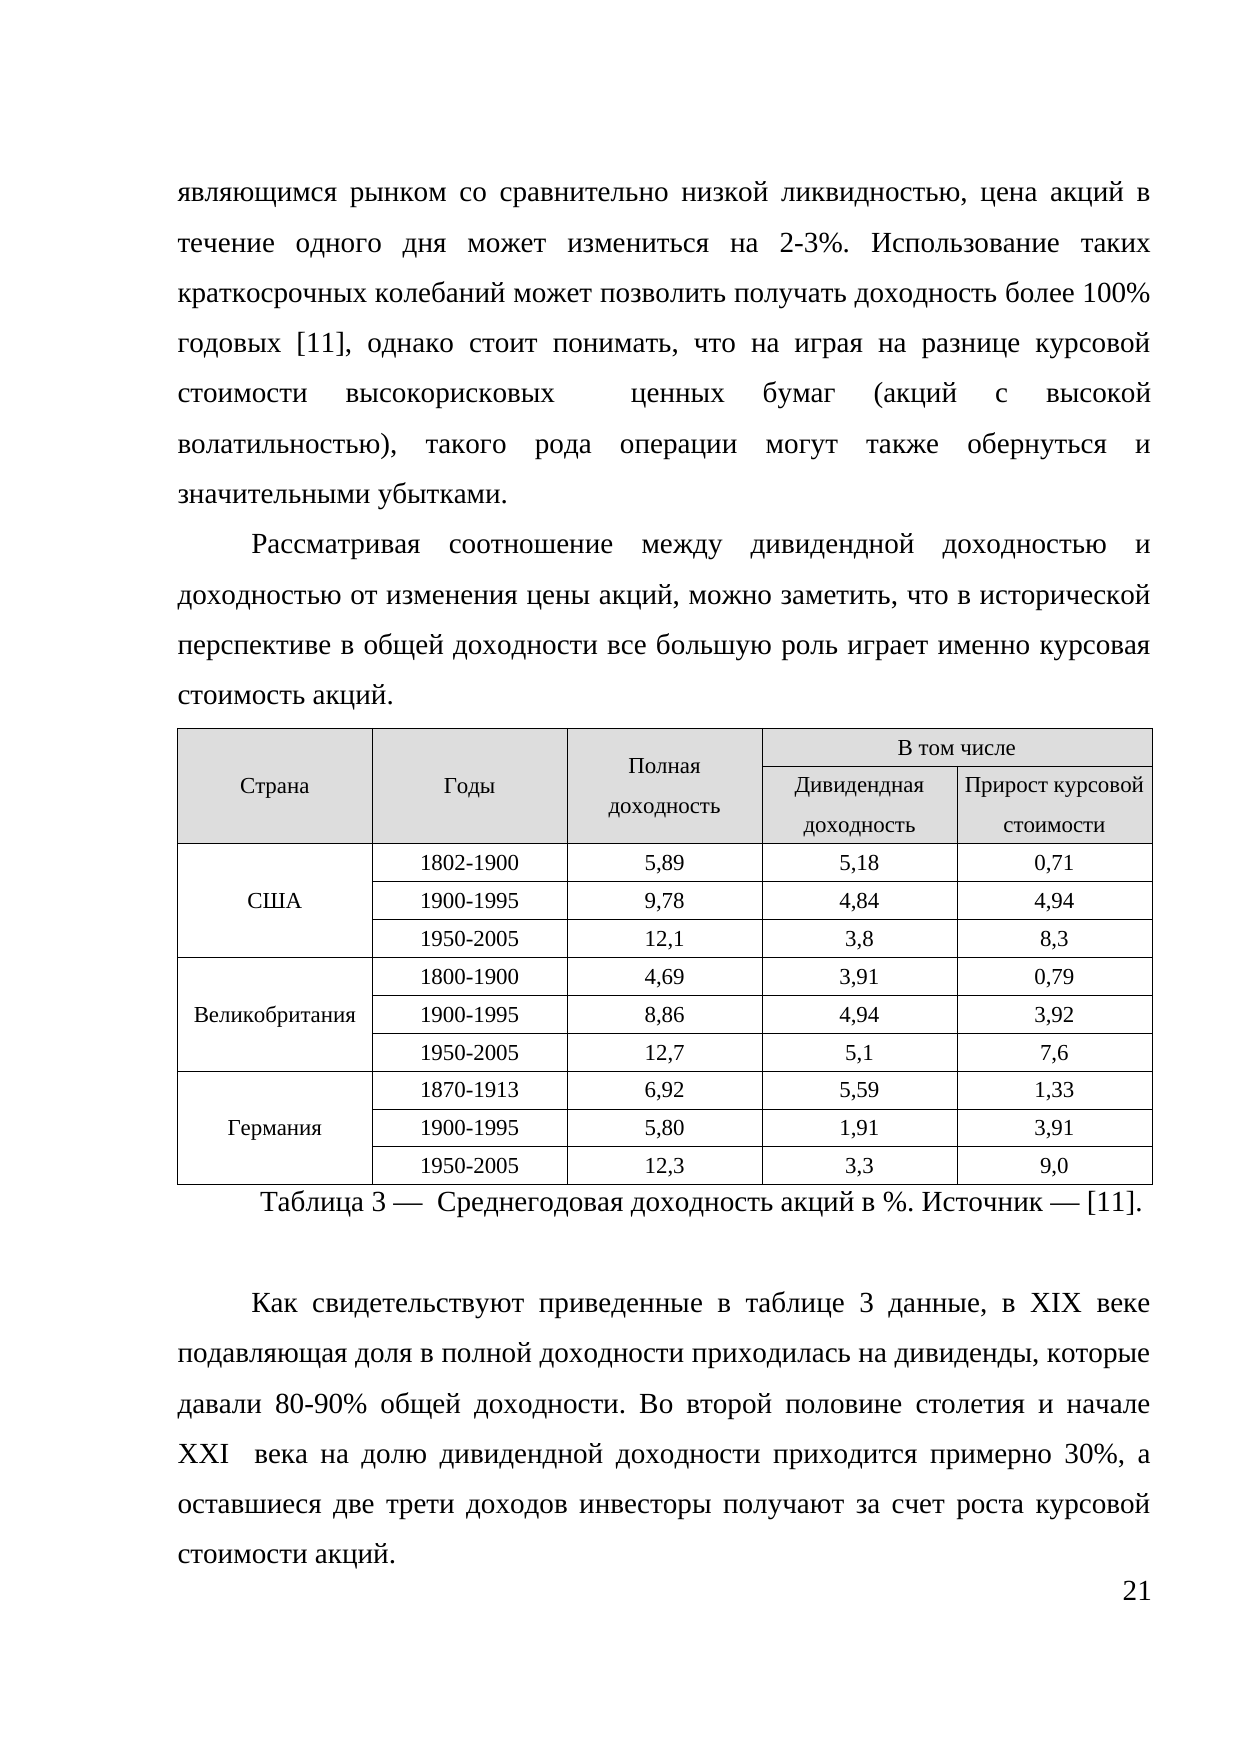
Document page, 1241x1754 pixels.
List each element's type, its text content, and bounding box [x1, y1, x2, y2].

table_cell 12,1 [568, 920, 762, 957]
table_cell 1,91 [763, 1110, 957, 1146]
table_cell 1950-2005 [373, 1147, 567, 1184]
table_cell 5,89 [568, 844, 762, 881]
table_cell 4,69 [568, 958, 762, 995]
table_header В том числе [763, 729, 1152, 766]
table_cell 1802-1900 [373, 844, 567, 881]
table_header Полная доходность [568, 729, 762, 843]
table_cell 12,7 [568, 1034, 762, 1071]
table_cell Германия [178, 1072, 372, 1184]
table_header Годы [373, 729, 567, 843]
table_cell 4,84 [763, 882, 957, 919]
table_cell Великобритания [178, 958, 372, 1071]
text Рассматривая соотношение между дивидендной доходностью и доходностью от изменения цены акций, можно заметить, что в исторической перспективе в общей доходности все большую роль играет именно курсовая стоимость акций. [177, 527, 1152, 711]
table_cell 4,94 [958, 882, 1152, 919]
table_cell 1900-1995 [373, 1110, 567, 1146]
table_cell 1950-2005 [373, 920, 567, 957]
table_cell 4,94 [763, 996, 957, 1033]
table_cell 12,3 [568, 1147, 762, 1184]
table_cell 3,92 [958, 996, 1152, 1033]
text Таблица 3 — Среднегодовая доходность акций в %. Источник — [11]. [177, 1185, 1152, 1218]
table_cell 7,6 [958, 1034, 1152, 1071]
table_cell 1800-1900 [373, 958, 567, 995]
table_cell 3,91 [763, 958, 957, 995]
table_cell 8,86 [568, 996, 762, 1033]
table_cell 5,18 [763, 844, 957, 881]
table_cell 8,3 [958, 920, 1152, 957]
table_cell 3,8 [763, 920, 957, 957]
table_cell 1900-1995 [373, 996, 567, 1033]
table_cell 5,80 [568, 1110, 762, 1146]
table_cell 3,3 [763, 1147, 957, 1184]
table_cell 9,0 [958, 1147, 1152, 1184]
table_cell Прирост курсовой стоимости [958, 767, 1152, 843]
table_cell 1900-1995 [373, 882, 567, 919]
table_cell 6,92 [568, 1072, 762, 1108]
text являющимся рынком со сравнительно низкой ликвидностью, цена акций в течение одного дня может измениться на 2-3%. Использование таких краткосрочных колебаний может позволить получать доходность более 100% годовых [11], однако стоит понимать, что на играя на разнице курсовой стоимости высокорисковых ценных бумаг (акций с высокой волатильностью), такого рода операции могут также обернуться и значительными убытками. [177, 174, 1152, 510]
table_cell 0,79 [958, 958, 1152, 995]
table_cell 5,1 [763, 1034, 957, 1071]
table_cell 9,78 [568, 882, 762, 919]
text Как свидетельствуют приведенные в таблице 3 данные, в XIX веке подавляющая доля в полной доходности приходилась на дивиденды, которые давали 80-90% общей доходности. Во второй половине столетия и начале XXI века на долю дивидендной доходности приходится примерно 30%, а оставшиеся две трети доходов инвесторы получают за счет роста курсовой стоимости акций. [177, 1285, 1152, 1570]
table_cell Дивидендная доходность [763, 767, 957, 843]
table_cell 0,71 [958, 844, 1152, 881]
table_cell США [178, 844, 372, 957]
table_cell 1,33 [958, 1072, 1152, 1108]
table_header Страна [178, 729, 372, 843]
table_cell 3,91 [958, 1110, 1152, 1146]
table_cell 5,59 [763, 1072, 957, 1108]
table_cell 1870-1913 [373, 1072, 567, 1108]
table_cell 1950-2005 [373, 1034, 567, 1071]
